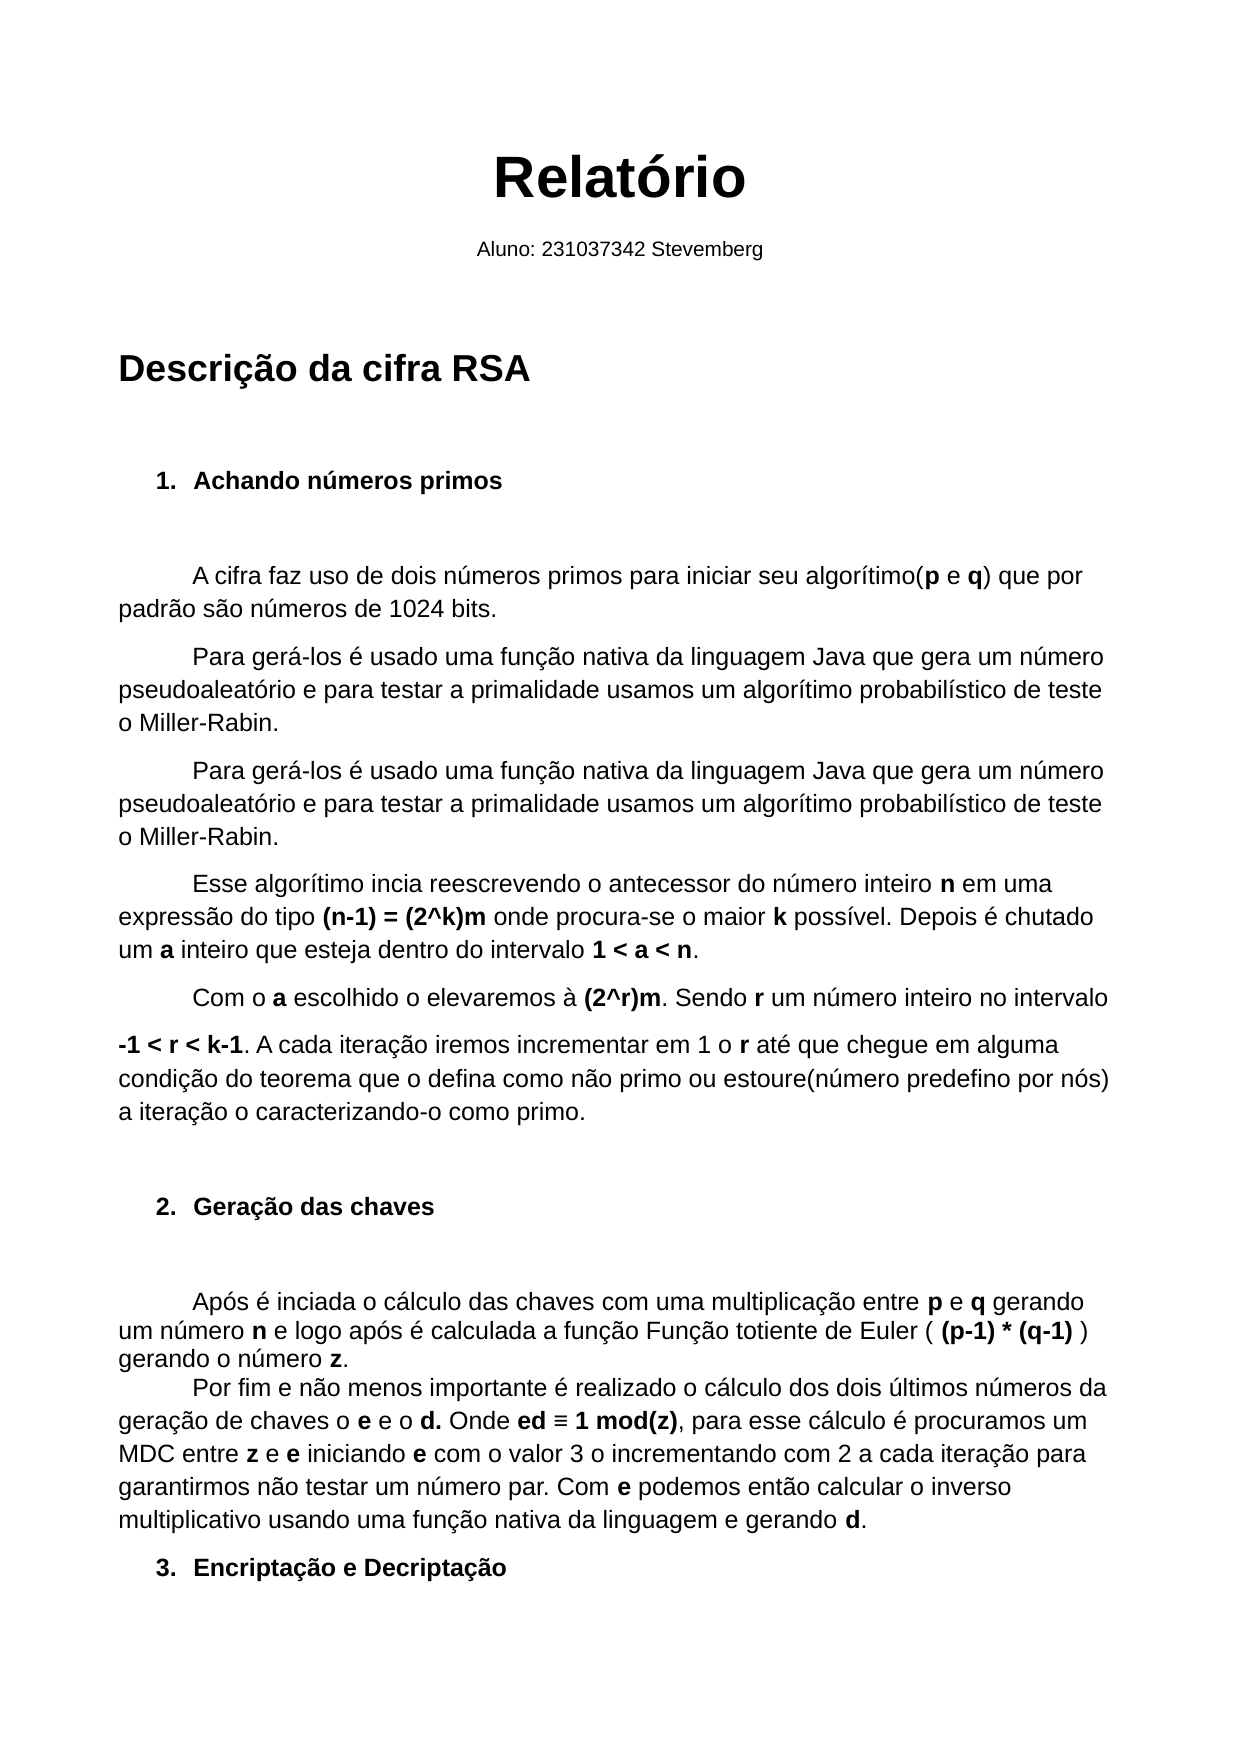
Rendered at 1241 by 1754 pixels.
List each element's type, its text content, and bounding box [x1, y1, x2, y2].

text Por fim e não menos importante é realizado o cálculo dos dois últimos números da geração de chaves o e e o d. Onde ed ≡ 1 mod(z), para esse cálculo é procuramos um MDC entre z e e iniciando e com o valor 3 o incrementando com 2 a cada iteração para garantirmos não testar um número par. Com e podemos então calcular o inverso multiplicativo usando uma função nativa da linguagem e gerando d. [118, 1373, 1122, 1534]
list Encriptação e Decriptação [156, 1553, 1122, 1582]
text Para gerá-los é usado uma função nativa da linguagem Java que gera um número pseudoaleatório e para testar a primalidade usamos um algorítimo probabilístico de teste o Miller-Rabin. [118, 756, 1122, 850]
text A cifra faz uso de dois números primos para iniciar seu algorítimo(p e q) que por padrão são números de 1024 bits. [118, 561, 1122, 623]
text Com o a escolhido o elevaremos à (2^r)m. Sendo r um número inteiro no intervalo [118, 983, 1122, 1012]
subtitle Aluno: 231037342 Stevemberg [118, 237, 1122, 261]
text Após é inciada o cálculo das chaves com uma multiplicação entre p e q gerando um número n e logo após é calculada a função Função totiente de Euler ( (p-1) * (q-1) ) gerando o número z. [118, 1287, 1122, 1373]
list Achando números primos [156, 466, 1122, 495]
text Para gerá-los é usado uma função nativa da linguagem Java que gera um número pseudoaleatório e para testar a primalidade usamos um algorítimo probabilístico de teste o Miller-Rabin. [118, 642, 1122, 737]
list Geração das chaves [156, 1192, 1122, 1221]
subtitle Descrição da cifra RSA [118, 346, 1122, 389]
title Relatório [118, 143, 1122, 210]
text Esse algorítimo incia reescrevendo o antecessor do número inteiro n em uma expressão do tipo (n-1) = (2^k)m onde procura-se o maior k possível. Depois é chutado um a inteiro que esteja dentro do intervalo 1 < a < n. [118, 869, 1122, 964]
text -1 < r < k-1. A cada iteração iremos incrementar em 1 o r até que chegue em alguma condição do teorema que o defina como não primo ou estoure(número predefino por nós) a iteração o caracterizando-o como primo. [118, 1031, 1122, 1125]
